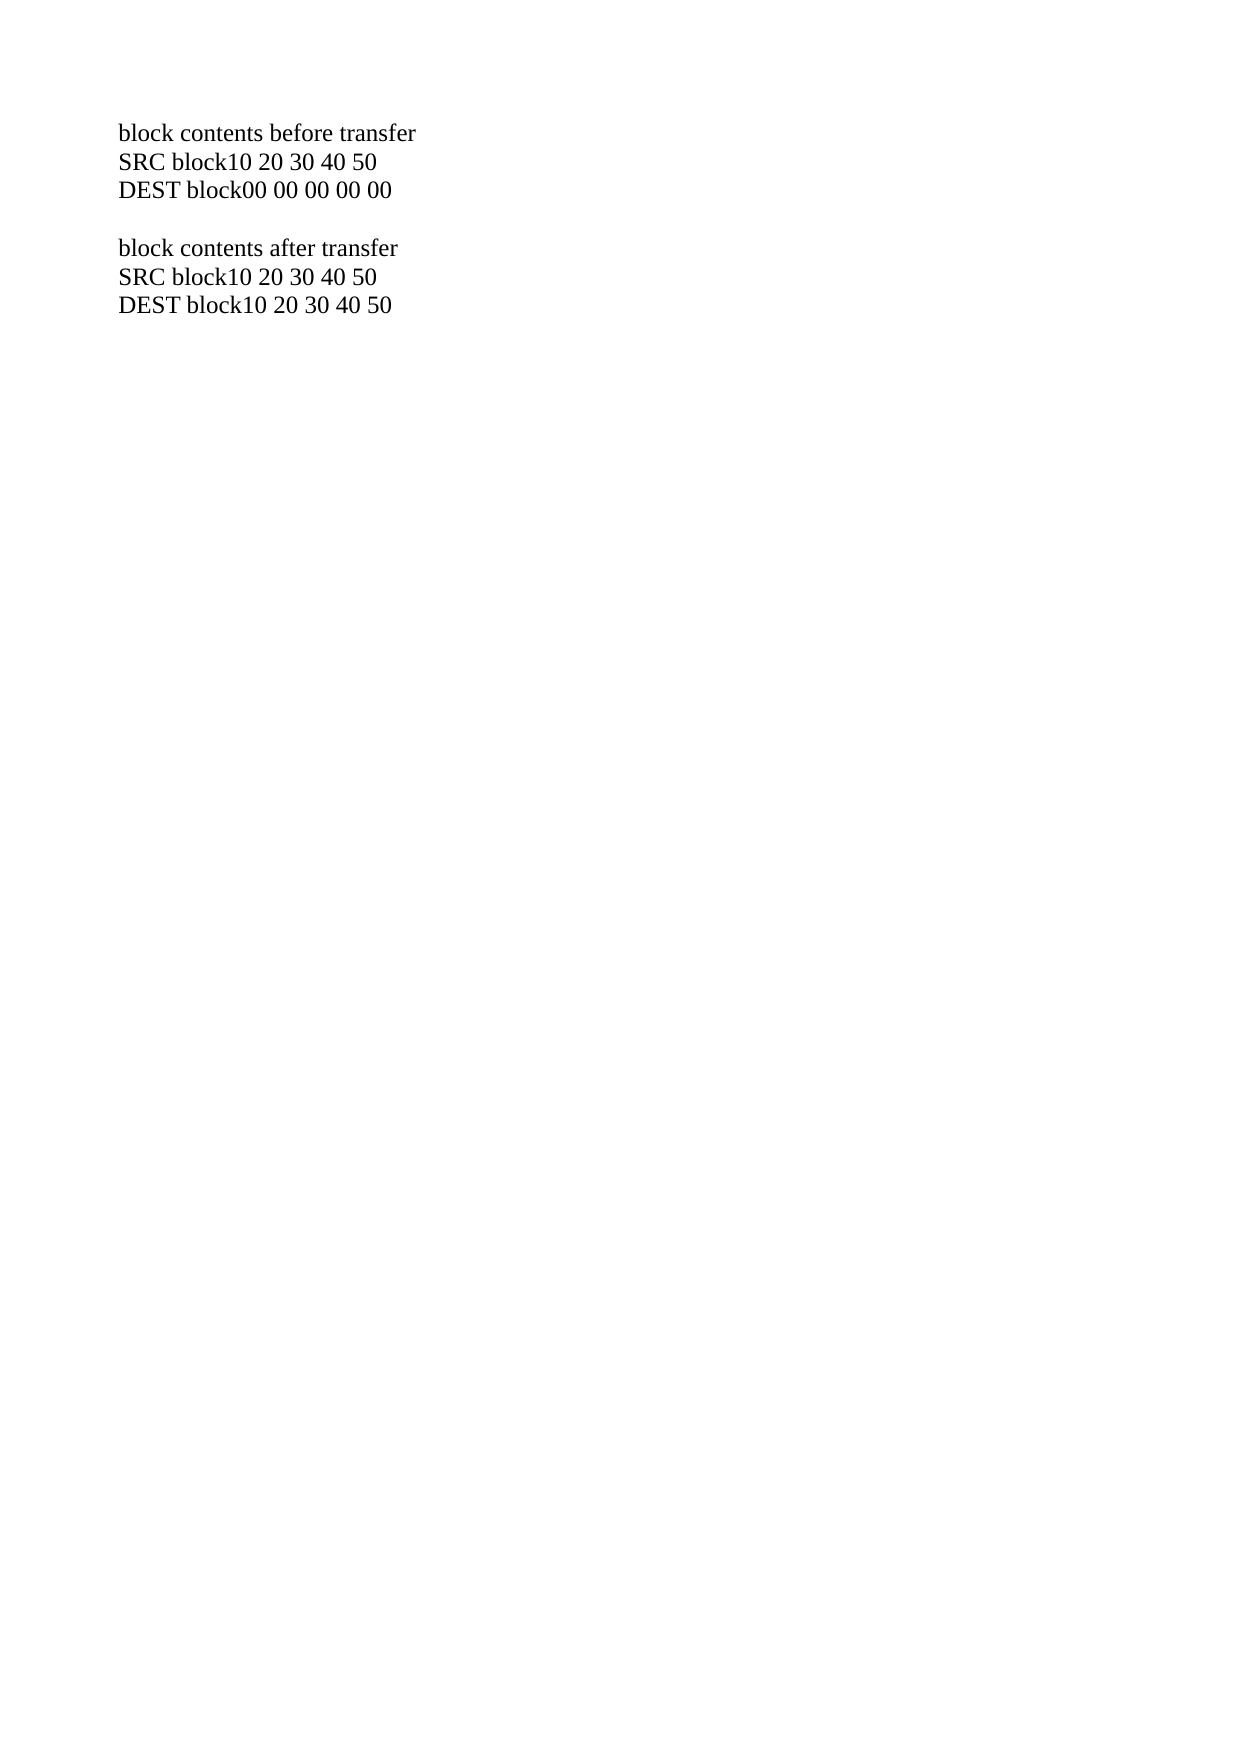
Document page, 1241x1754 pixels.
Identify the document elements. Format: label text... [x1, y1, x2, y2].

text DEST block00 00 00 00 00 [118, 176, 1122, 204]
text block contents before transfer [118, 118, 1122, 147]
text block contents after transfer [118, 233, 1122, 262]
text DEST block10 20 30 40 50 [118, 291, 1122, 319]
text SRC block10 20 30 40 50 [118, 147, 1122, 176]
text SRC block10 20 30 40 50 [118, 262, 1122, 291]
